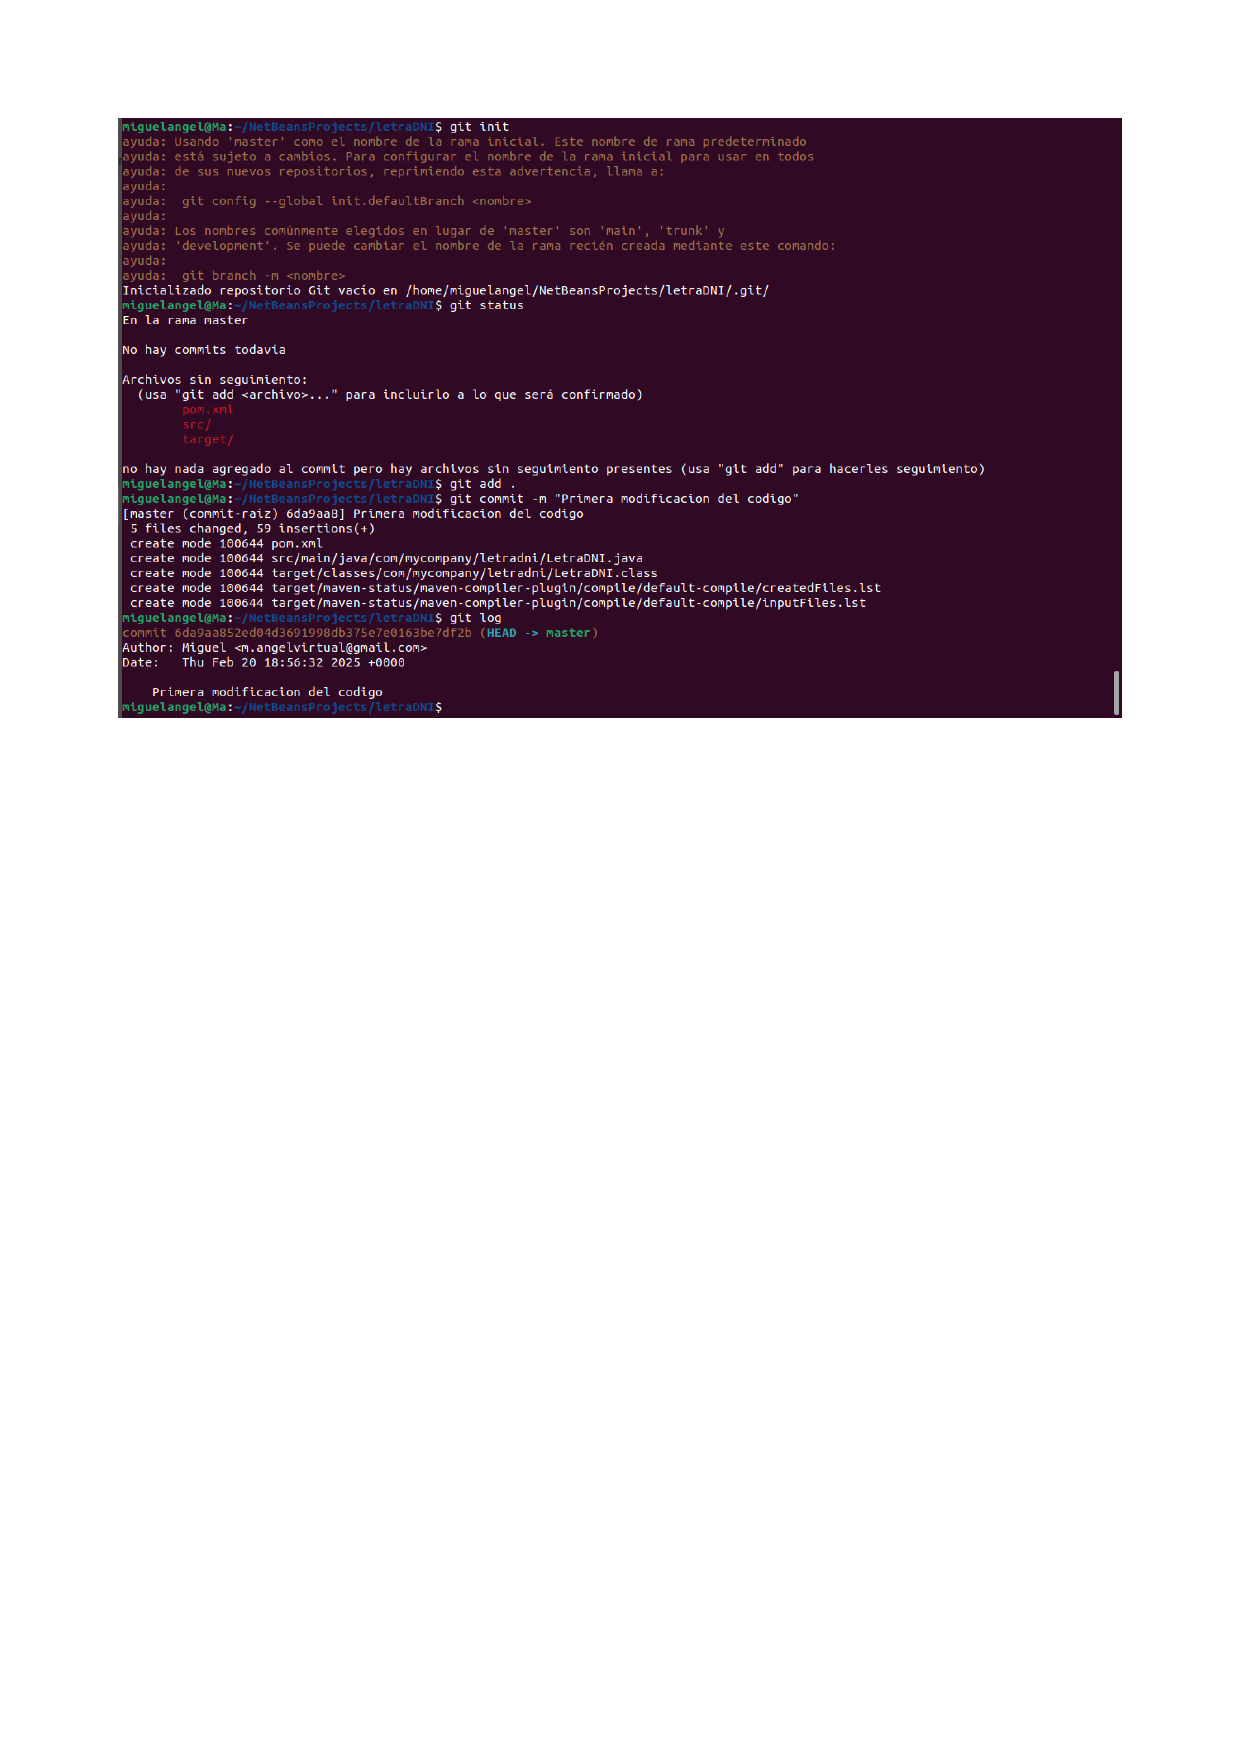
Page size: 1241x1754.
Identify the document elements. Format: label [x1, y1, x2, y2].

picture [118, 118, 1123, 719]
